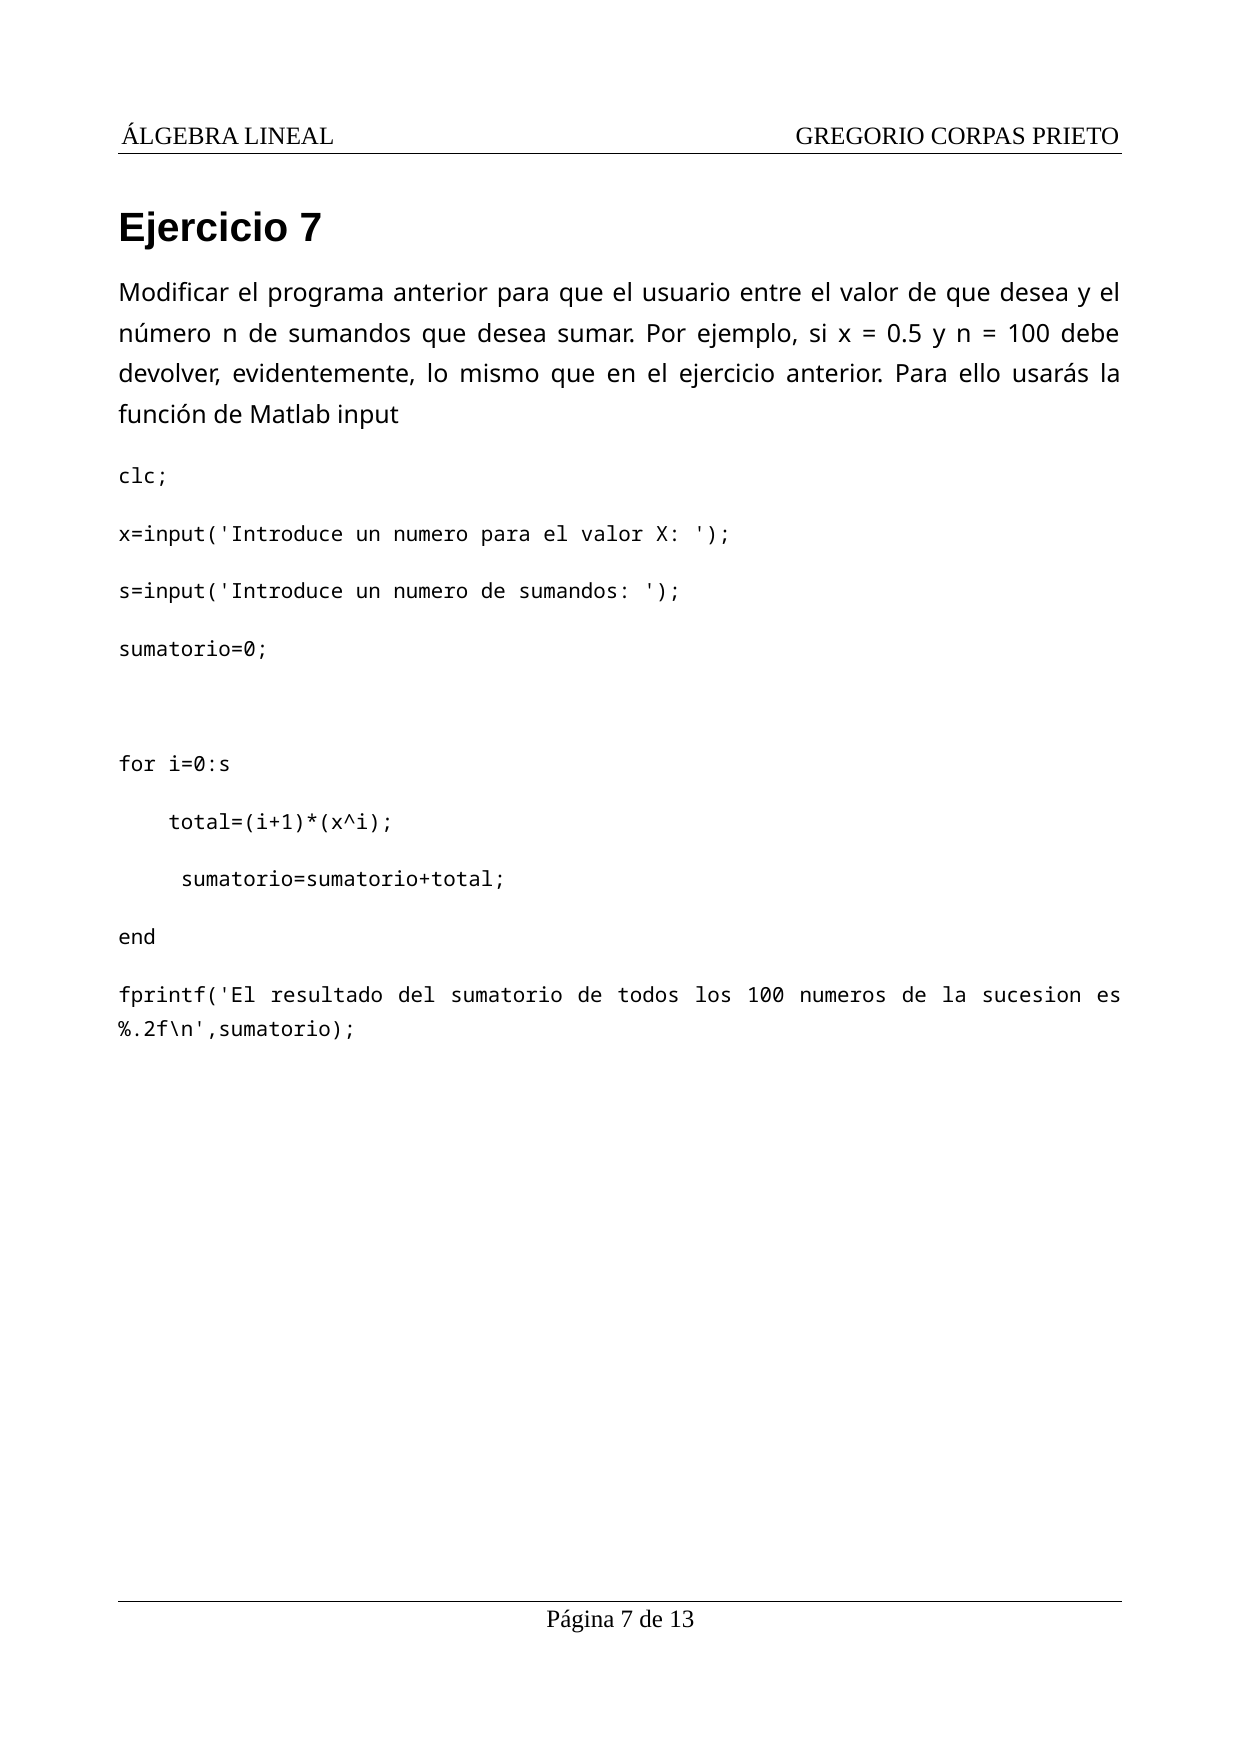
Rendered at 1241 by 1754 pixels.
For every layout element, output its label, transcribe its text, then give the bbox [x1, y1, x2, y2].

text total=(i+1)*(x^i); [118, 807, 1122, 835]
subtitle Ejercicio 7 [118, 203, 1122, 250]
text for i=0:s [118, 749, 1122, 778]
text fprintf('El resultado del sumatorio de todos los 100 numeros de la sucesion es %.2f\n',sumatorio); [118, 980, 1122, 1042]
text Modificar el programa anterior para que el usuario entre el valor de que desea y el número n de sumandos que desea sumar. Por ejemplo, si x = 0.5 y n = 100 debe devolver, evidentemente, lo mismo que en el ejercicio anterior. Para ello usarás la función de Matlab input [118, 274, 1122, 431]
text end [118, 922, 1122, 951]
text sumatorio=sumatorio+total; [118, 864, 1122, 893]
text x=input('Introduce un numero para el valor X: '); [118, 519, 1122, 547]
text s=input('Introduce un numero de sumandos: '); [118, 576, 1122, 605]
text clc; [118, 461, 1122, 490]
text sumatorio=0; [118, 634, 1122, 662]
